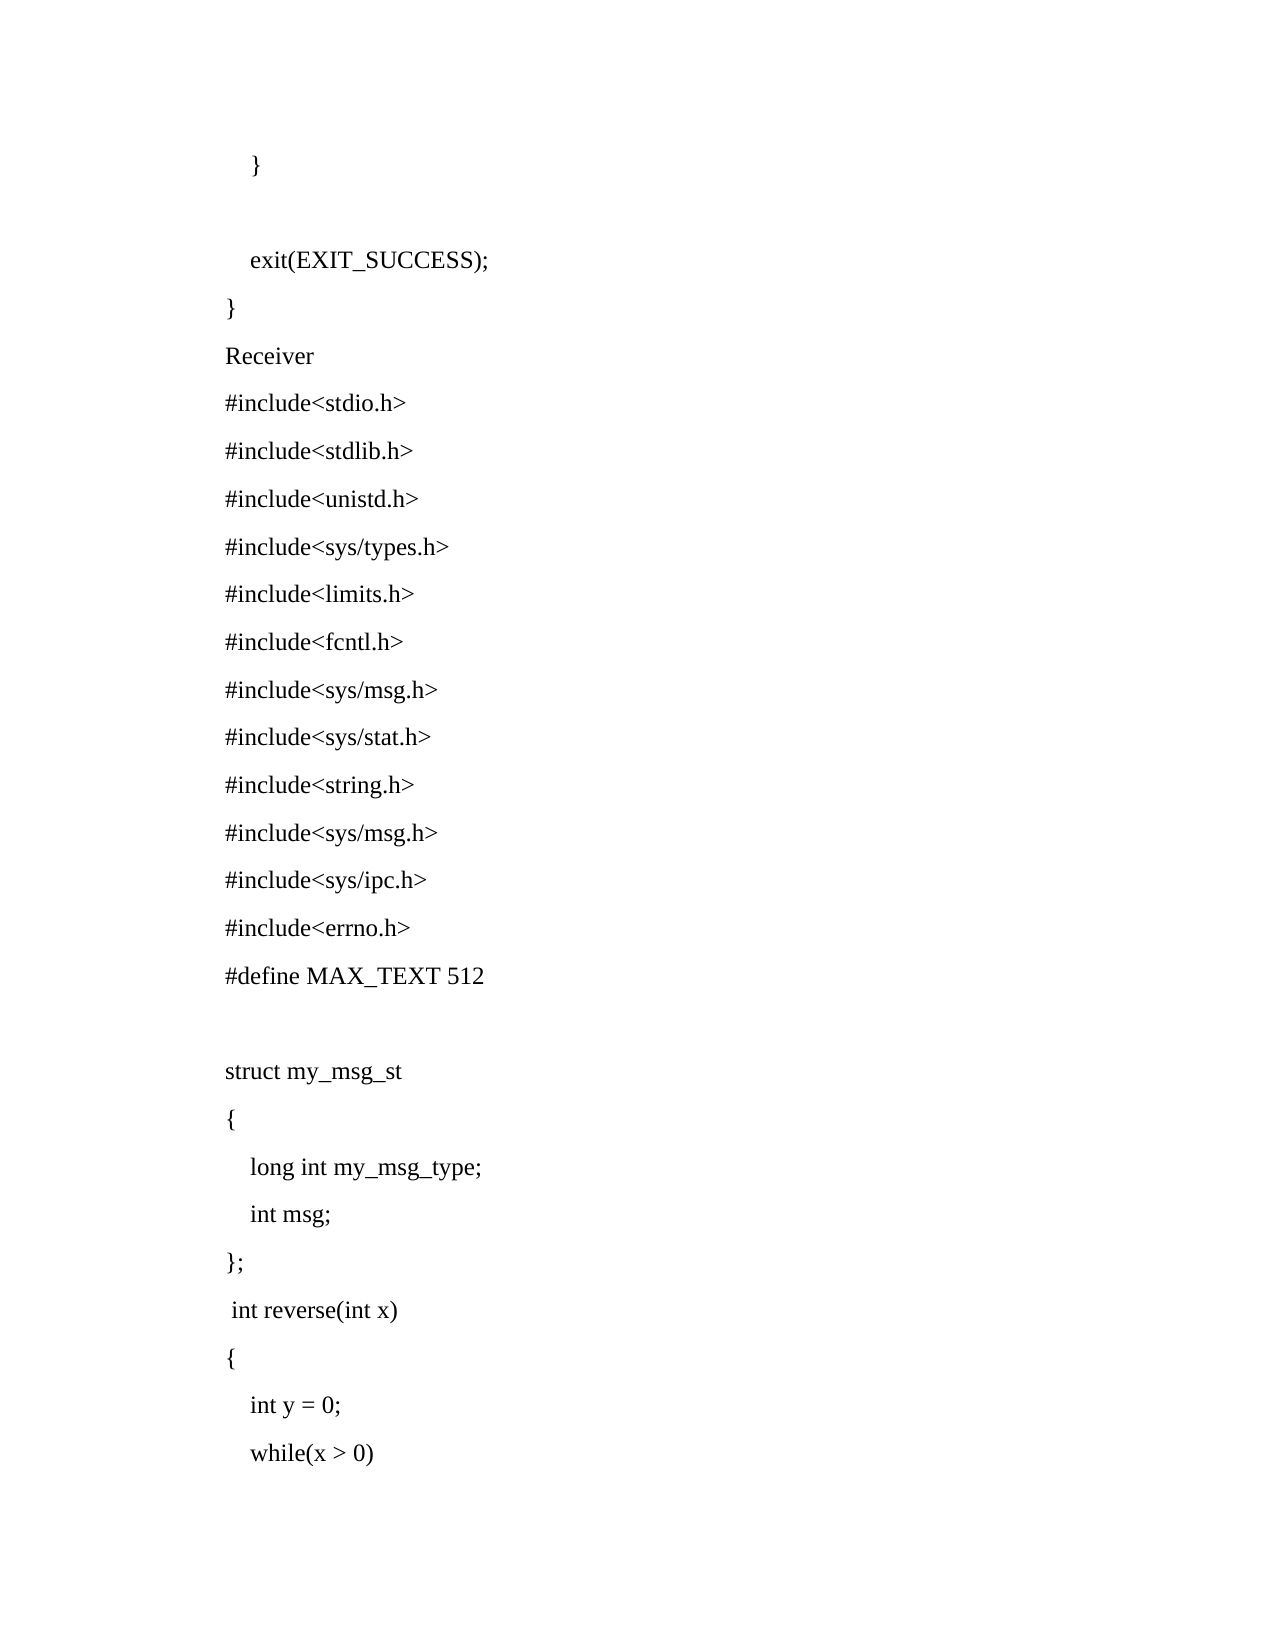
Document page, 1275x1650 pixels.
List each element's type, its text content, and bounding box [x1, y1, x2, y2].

text int reverse(int x) [150, 1295, 1125, 1324]
text { [150, 1104, 1125, 1133]
text #include<sys/msg.h> [150, 675, 1125, 703]
text int msg; [150, 1199, 1125, 1228]
text #include<sys/msg.h> [150, 818, 1125, 847]
text #include<errno.h> [150, 913, 1125, 942]
text long int my_msg_type; [150, 1152, 1125, 1181]
text } [150, 293, 1125, 322]
text while(x > 0) [150, 1438, 1125, 1467]
text #define MAX_TEXT 512 [150, 961, 1125, 990]
text exit(EXIT_SUCCESS); [150, 245, 1125, 274]
text int y = 0; [150, 1390, 1125, 1419]
text #include<sys/types.h> [150, 532, 1125, 560]
text #include<fcntl.h> [150, 627, 1125, 656]
text #include<sys/stat.h> [150, 722, 1125, 751]
text struct my_msg_st [150, 1056, 1125, 1085]
text #include<sys/ipc.h> [150, 866, 1125, 894]
text #include<stdlib.h> [150, 436, 1125, 465]
text #include<limits.h> [150, 579, 1125, 608]
text { [150, 1343, 1125, 1371]
text Receiver [150, 341, 1125, 369]
text #include<string.h> [150, 770, 1125, 799]
text }; [150, 1247, 1125, 1276]
text #include<stdio.h> [150, 388, 1125, 417]
text } [150, 150, 1125, 179]
text #include<unistd.h> [150, 484, 1125, 513]
